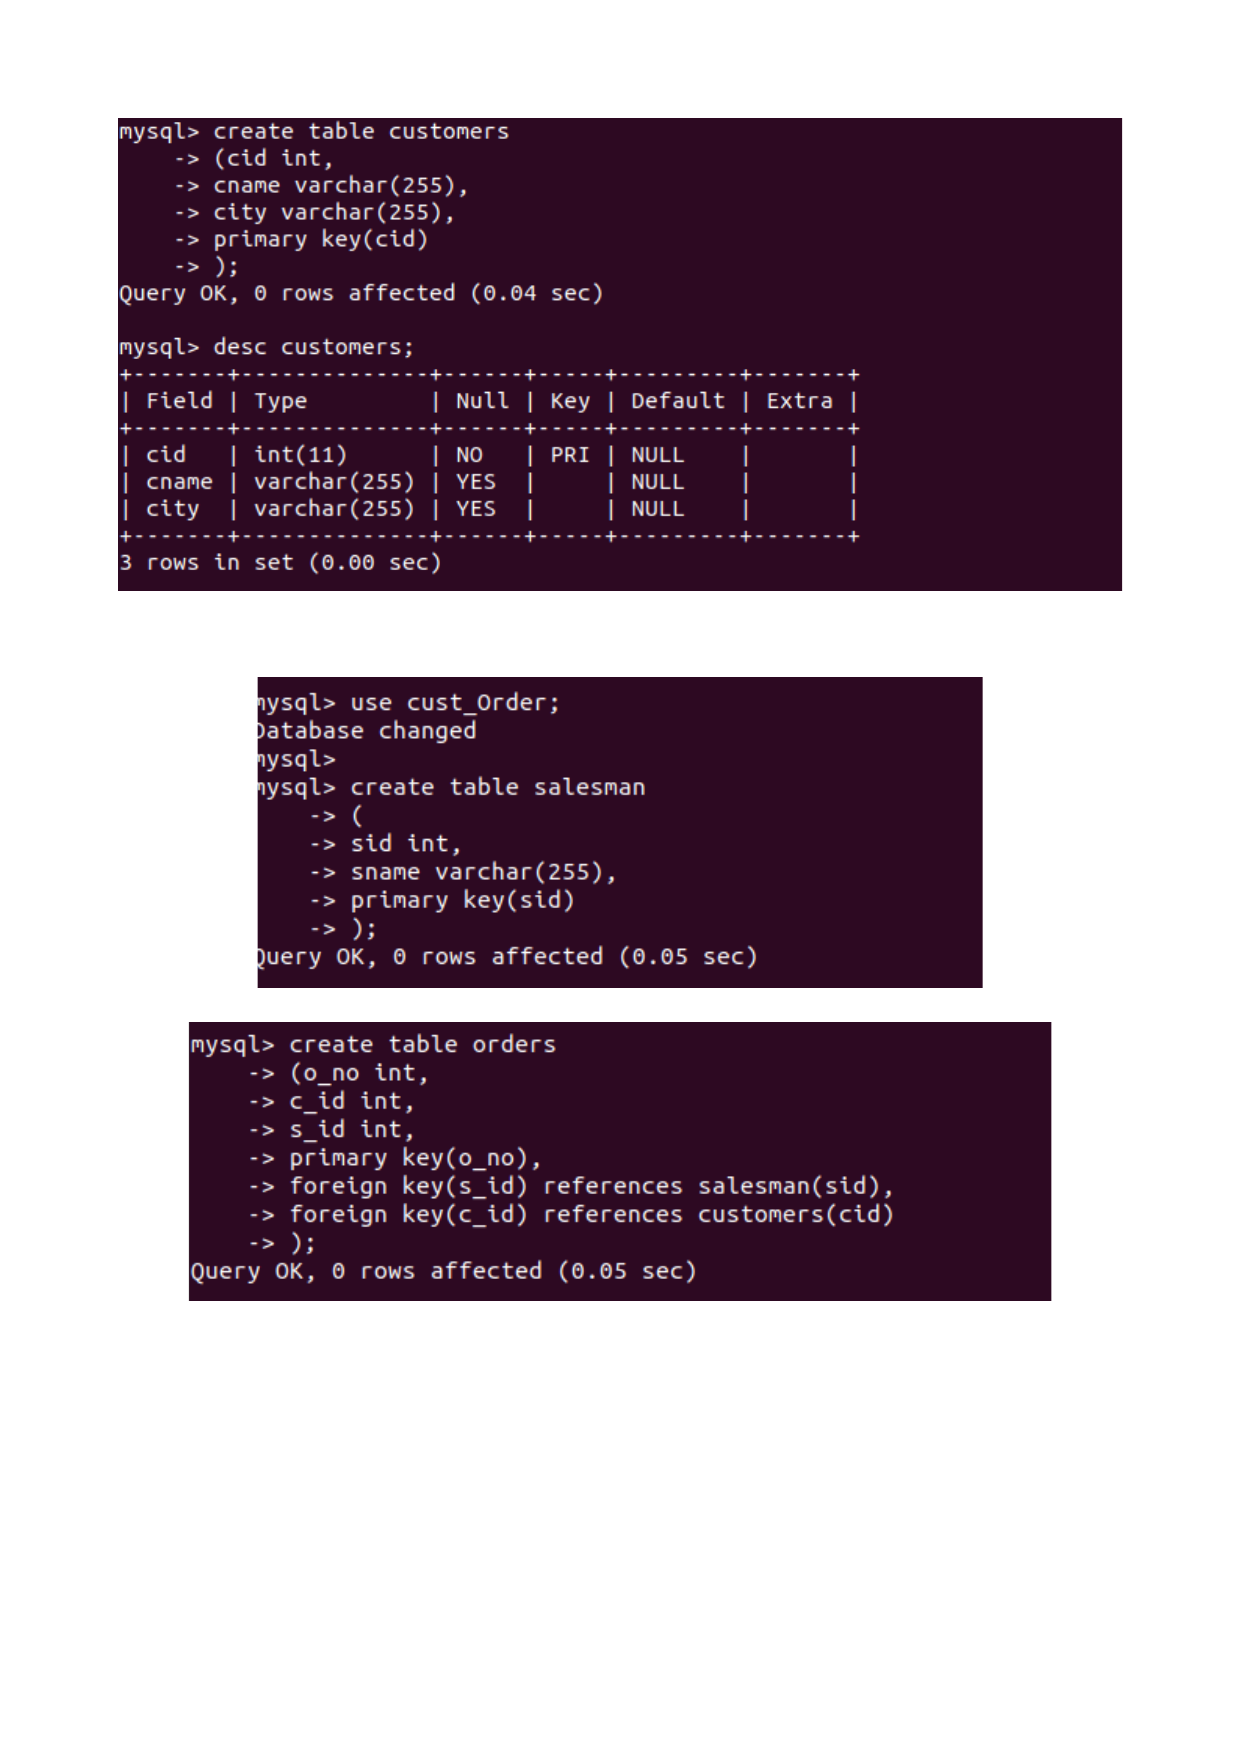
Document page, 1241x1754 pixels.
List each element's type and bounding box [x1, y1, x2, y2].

picture [257, 677, 983, 988]
picture [118, 118, 1123, 591]
picture [188, 1022, 1052, 1301]
